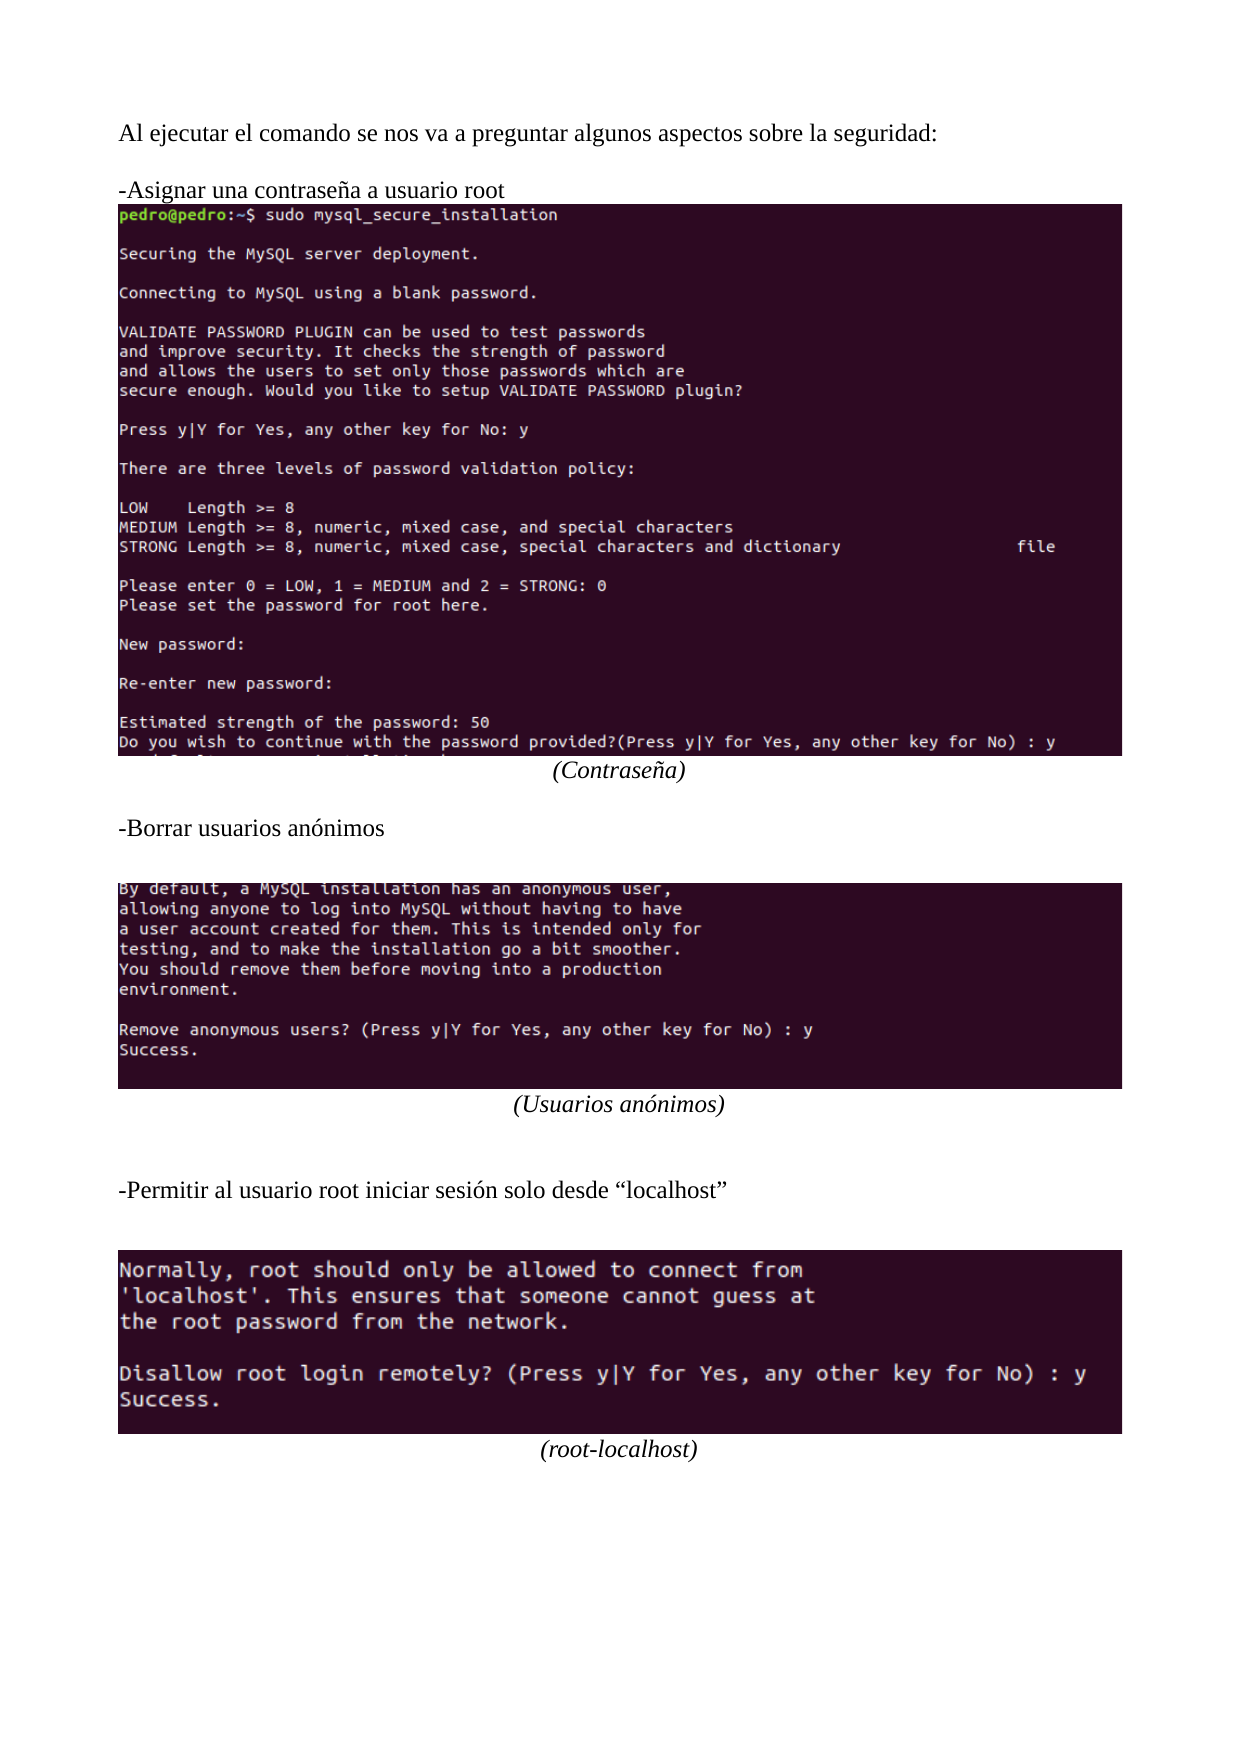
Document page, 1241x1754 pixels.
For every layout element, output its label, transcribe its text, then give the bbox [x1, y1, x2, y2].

text -Borrar usuarios anónimos [118, 813, 1122, 842]
text [118, 871, 1122, 883]
picture [118, 1250, 1123, 1434]
text -Permitir al usuario root iniciar sesión solo desde “localhost” [118, 1175, 1122, 1204]
picture [118, 204, 1123, 756]
text (root-localhost) [118, 1434, 1122, 1463]
text [118, 1233, 1122, 1250]
text (Contraseña) [118, 756, 1122, 784]
text (Usuarios anónimos) [118, 1089, 1122, 1118]
text -Asignar una contraseña a usuario root [118, 176, 1122, 204]
picture [118, 883, 1123, 1089]
text Al ejecutar el comando se nos va a preguntar algunos aspectos sobre la seguridad: [118, 118, 1122, 147]
